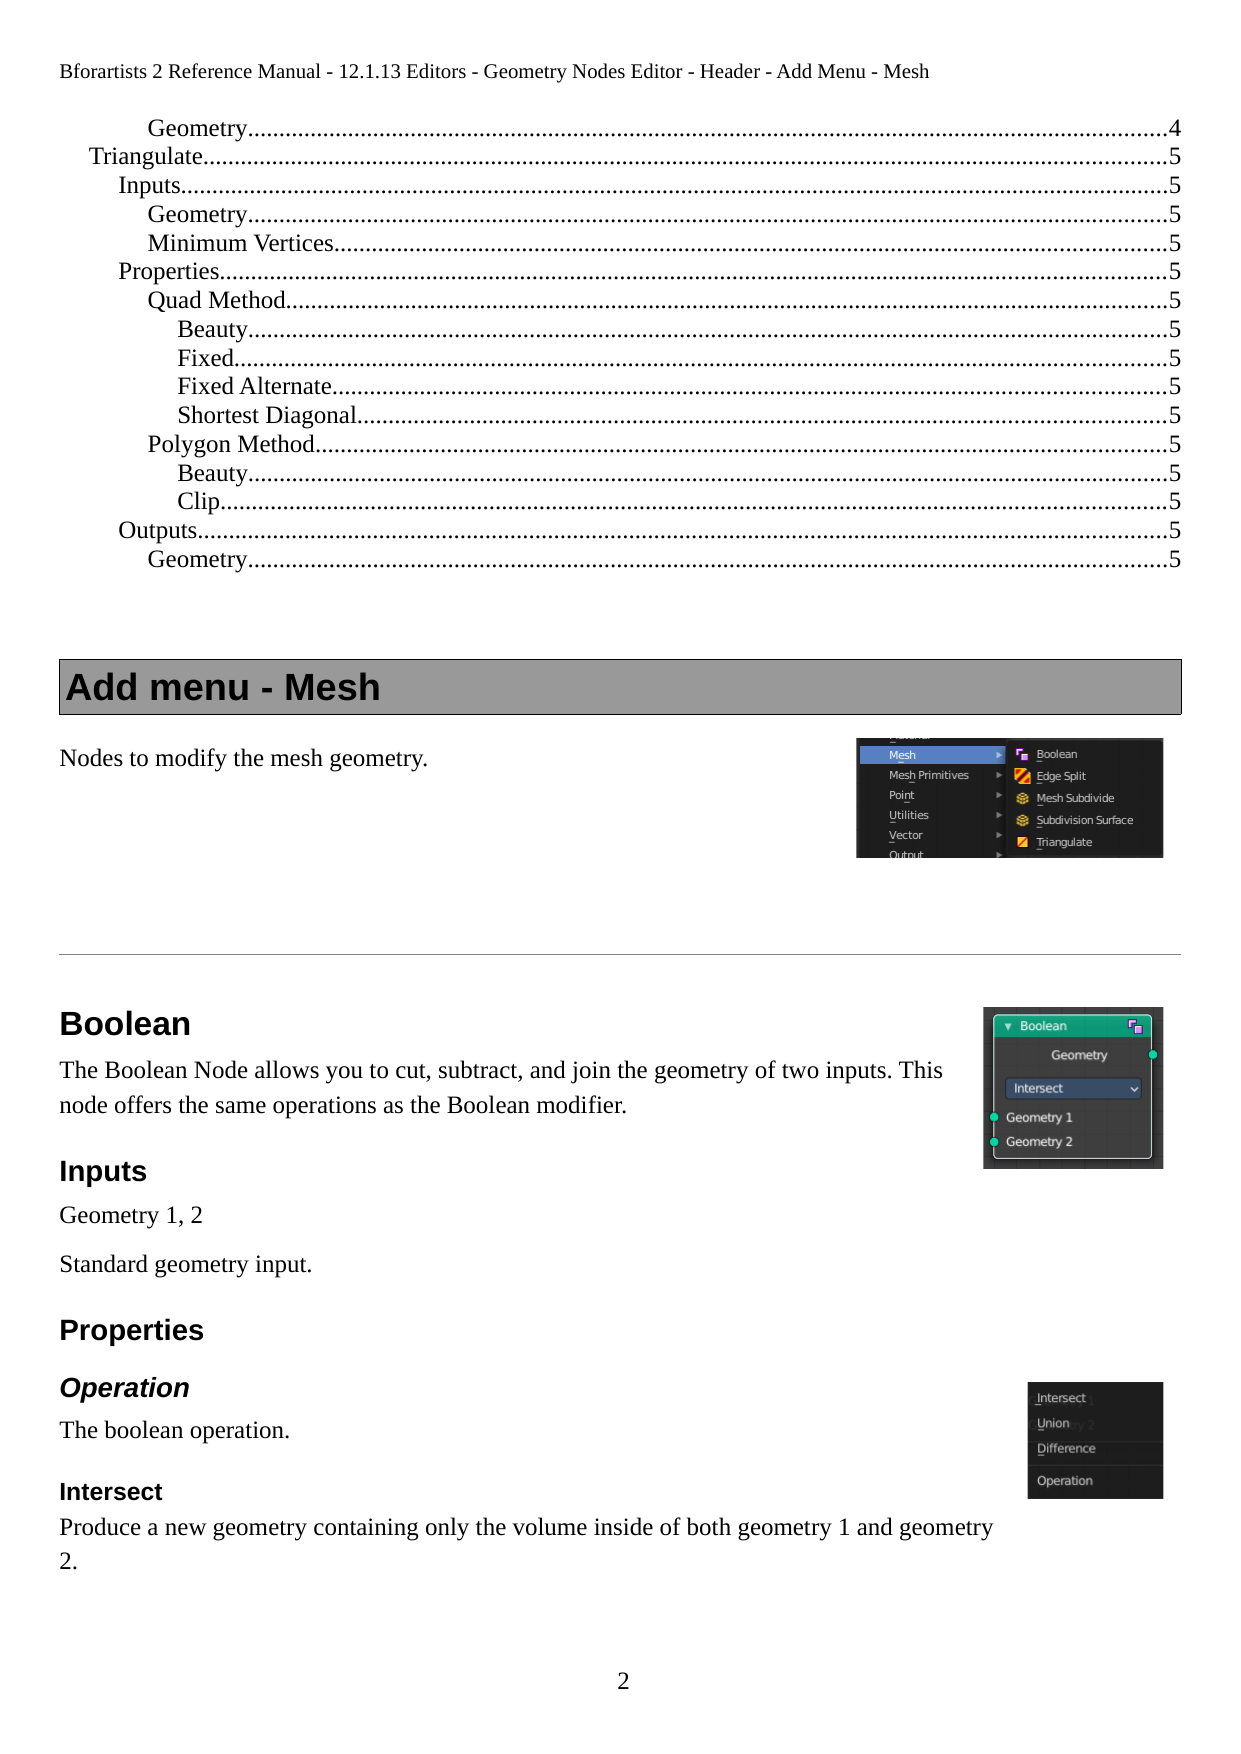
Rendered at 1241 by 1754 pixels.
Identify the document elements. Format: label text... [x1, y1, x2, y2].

picture [983, 1007, 1164, 1169]
subtitle Intersect [59, 1477, 1181, 1506]
subtitle Properties [59, 1312, 1181, 1346]
text Quad Method 5 [147, 285, 1181, 314]
text Minimum Vertices 5 [147, 228, 1181, 256]
text Geometry 1, 2 [59, 1200, 1181, 1228]
text Triangulate 5 [88, 141, 1181, 170]
text [1164, 1416, 1181, 1444]
text Shortest Diagonal 5 [177, 400, 1181, 429]
text Geometry 5 [147, 199, 1181, 228]
text Nodes to modify the mesh geometry. [59, 743, 856, 772]
text The boolean operation. [59, 1416, 1027, 1444]
text Beauty 5 [177, 314, 1181, 343]
text Polygon Method 5 [147, 429, 1181, 458]
text Fixed Alternate 5 [177, 371, 1181, 400]
text Fixed 5 [177, 343, 1181, 371]
table_header Add menu - Mesh [60, 660, 1181, 714]
text Produce a new geometry containing only the volume inside of both geometry 1 and geometry 2. [59, 1512, 1181, 1575]
text Properties 5 [118, 256, 1181, 285]
text Outputs 5 [118, 515, 1181, 544]
picture [1027, 1382, 1164, 1499]
text Geometry 5 [147, 544, 1181, 573]
text Inputs 5 [118, 170, 1181, 199]
text The Boolean Node allows you to cut, subtract, and join the geometry of two inputs. This node offers the same operations as the Boolean modifier. [59, 1055, 983, 1118]
text Beauty 5 [177, 458, 1181, 486]
subtitle Operation [59, 1371, 1181, 1403]
picture [856, 738, 1164, 858]
text Geometry 4 [147, 113, 1181, 141]
text Standard geometry input. [59, 1249, 1181, 1277]
text Clip 5 [177, 486, 1181, 515]
subtitle Boolean [59, 1004, 1181, 1043]
subtitle Inputs [59, 1153, 1181, 1187]
